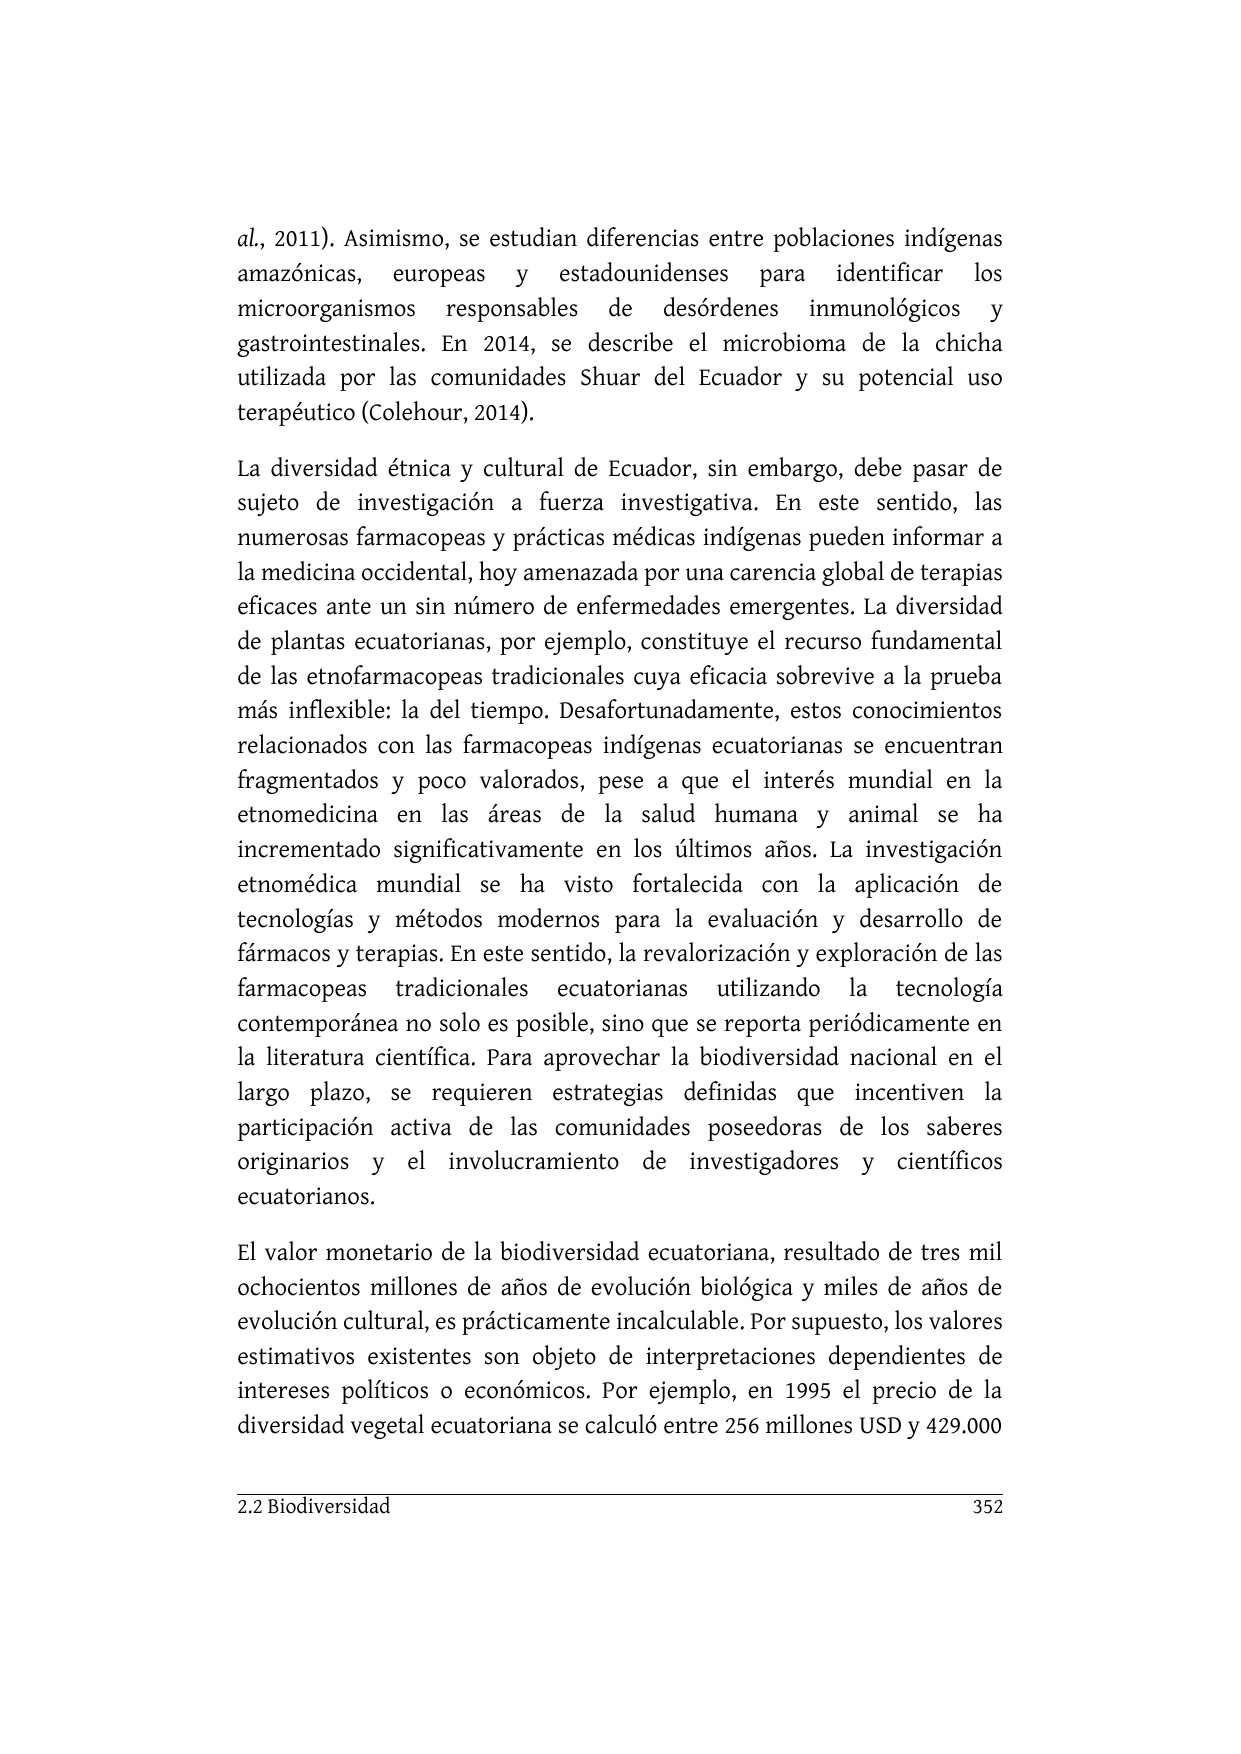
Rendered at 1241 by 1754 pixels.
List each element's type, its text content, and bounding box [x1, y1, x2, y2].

text El valor monetario de la biodiversidad ecuatoriana, resultado de tres mil ochocientos millones de años de evolución biológica y miles de años de evolución cultural, es prácticamente incalculable. Por supuesto, los valores estimativos existentes son objeto de interpretaciones dependientes de intereses políticos o económicos. Por ejemplo, en 1995 el precio de la diversidad vegetal ecuatoriana se calculó entre 256 millones USD y 429.000 [237, 1238, 1003, 1441]
text al., 2011). Asimismo, se estudian diferencias entre poblaciones indígenas amazónicas, europeas y estadounidenses para identificar los microorganismos responsables de desórdenes inmunológicos y gastrointestinales. En 2014, se describe el microbioma de la chicha utilizada por las comunidades Shuar del Ecuador y su potencial uso terapéutico (Colehour, 2014). [237, 225, 1003, 427]
text La diversidad étnica y cultural de Ecuador, sin embargo, debe pasar de sujeto de investigación a fuerza investigativa. En este sentido, las numerosas farmacopeas y prácticas médicas indígenas pueden informar a la medicina occidental, hoy amenazada por una carencia global de terapias eficaces ante un sin número de enfermedades emergentes. La diversidad de plantas ecuatorianas, por ejemplo, constituye el recurso fundamental de las etnofarmacopeas tradicionales cuya eficacia sobrevive a la prueba más inflexible: la del tiempo. Desafortunadamente, estos conocimientos relacionados con las farmacopeas indígenas ecuatorianas se encuentran fragmentados y poco valorados, pese a que el interés mundial en la etnomedicina en las áreas de la salud humana y animal se ha incrementado significativamente en los últimos años. La investigación etnomédica mundial se ha visto fortalecida con la aplicación de tecnologías y métodos modernos para la evaluación y desarrollo de fármacos y terapias. En este sentido, la revalorización y exploración de las farmacopeas tradicionales ecuatorianas utilizando la tecnología contemporánea no solo es posible, sino que se reporta periódicamente en la literatura científica. Para aprovechar la biodiversidad nacional en el largo plazo, se requieren estrategias definidas que incentiven la participación activa de las comunidades poseedoras de los saberes originarios y el involucramiento de investigadores y científicos ecuatorianos. [237, 454, 1003, 1212]
